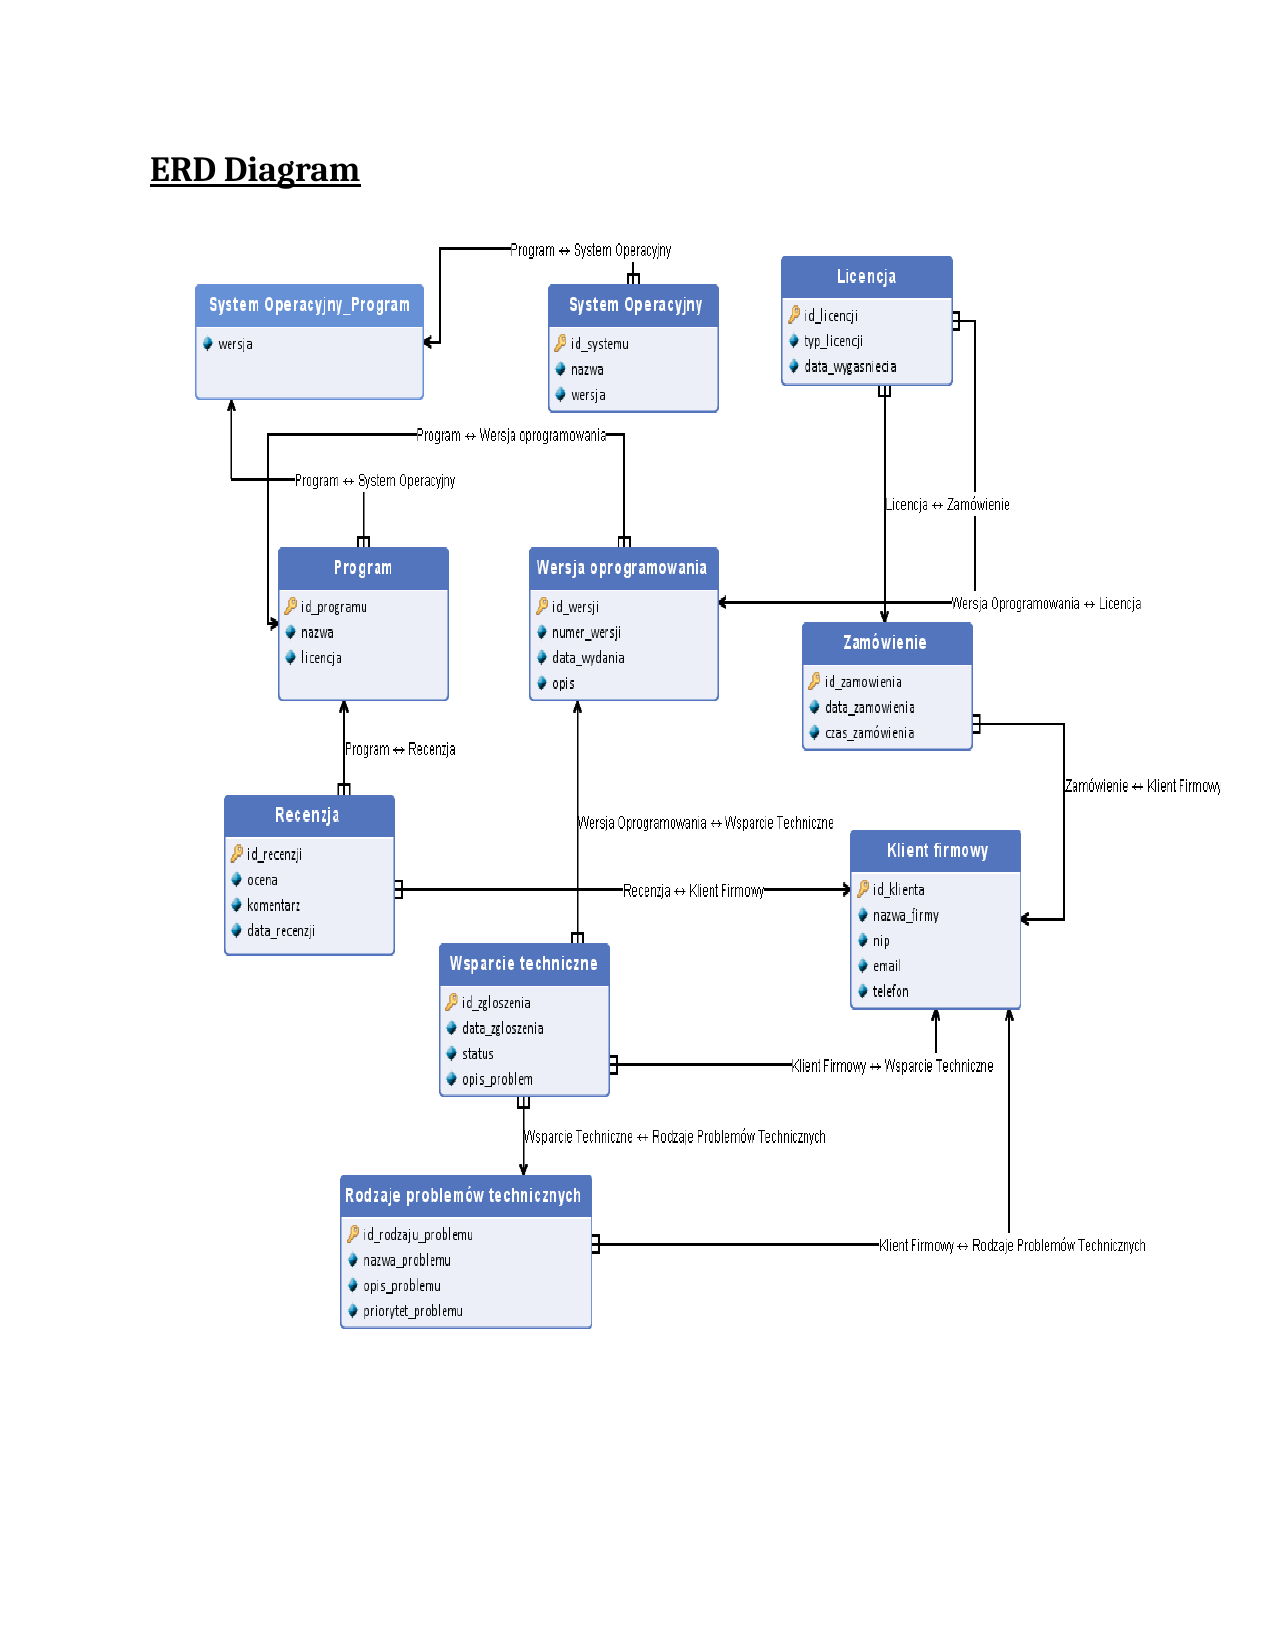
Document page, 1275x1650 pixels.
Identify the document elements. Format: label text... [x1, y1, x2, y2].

picture [150, 231, 1221, 1341]
text ERD Diagram [150, 150, 1125, 231]
